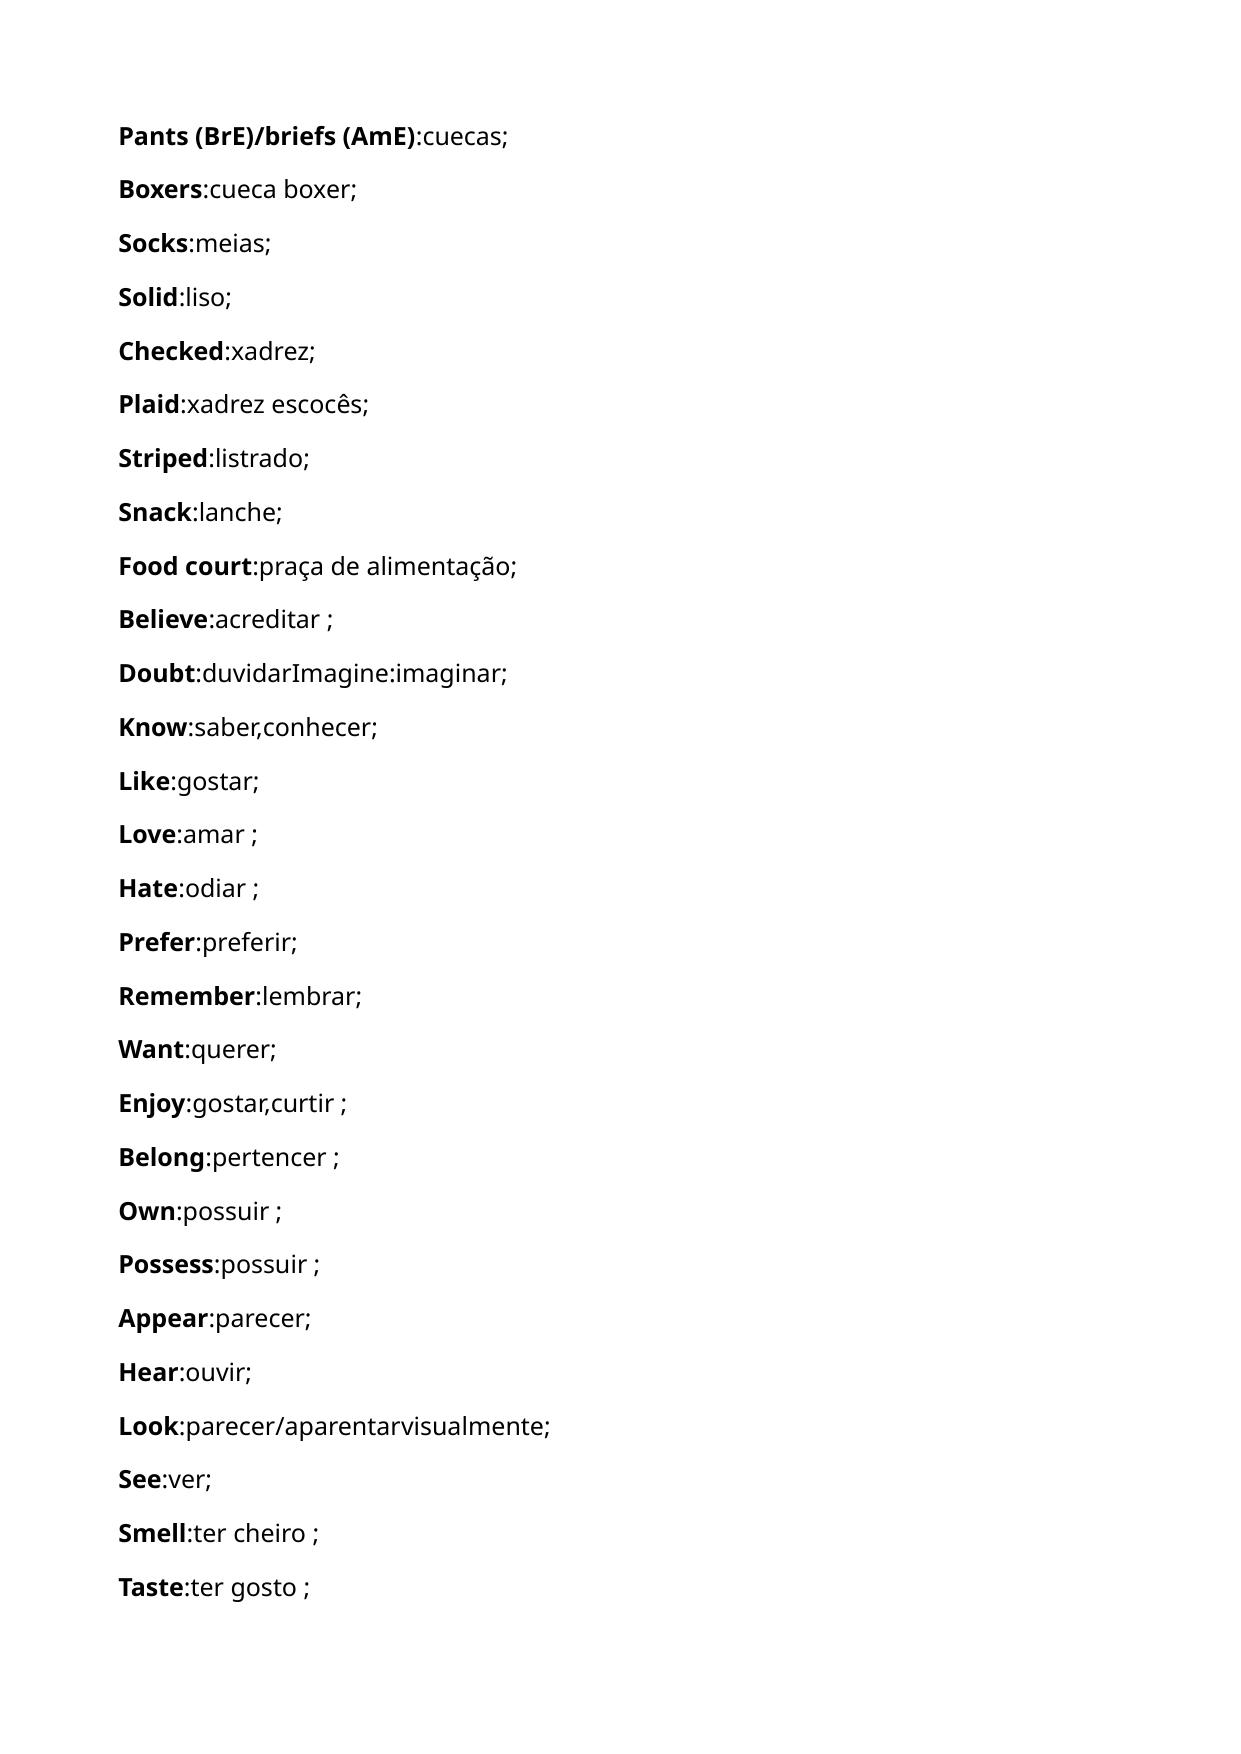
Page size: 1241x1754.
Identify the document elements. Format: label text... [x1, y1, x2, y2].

text Smell:ter cheiro ; [118, 1516, 1122, 1550]
text Snack:lanche; [118, 494, 1122, 528]
text Hate:odiar ; [118, 871, 1122, 905]
text Checked:xadrez; [118, 333, 1122, 367]
text See:ver; [118, 1462, 1122, 1496]
text Solid:liso; [118, 279, 1122, 313]
text Hear:ouvir; [118, 1354, 1122, 1388]
text Want:querer; [118, 1032, 1122, 1066]
text Boxers:cueca boxer; [118, 172, 1122, 206]
text Socks:meias; [118, 226, 1122, 260]
text Appear:parecer; [118, 1301, 1122, 1335]
text Striped:listrado; [118, 441, 1122, 475]
text Know:saber,conhecer; [118, 709, 1122, 743]
text Enjoy:gostar,curtir ; [118, 1086, 1122, 1120]
text Possess:possuir ; [118, 1247, 1122, 1281]
text Pants (BrE)/briefs (AmE):cuecas; [118, 118, 1122, 152]
text Remember:lembrar; [118, 978, 1122, 1012]
text Prefer:preferir; [118, 924, 1122, 958]
text Like:gostar; [118, 763, 1122, 797]
text Believe:acreditar ; [118, 602, 1122, 636]
text Look:parecer/aparentarvisualmente; [118, 1408, 1122, 1442]
text Plaid:xadrez escocês; [118, 387, 1122, 421]
text Food court:praça de alimentação; [118, 548, 1122, 582]
text Own:possuir ; [118, 1193, 1122, 1227]
text Love:amar ; [118, 817, 1122, 851]
text Belong:pertencer ; [118, 1139, 1122, 1173]
text Doubt:duvidarImagine:imaginar; [118, 656, 1122, 690]
text Taste:ter gosto ; [118, 1569, 1122, 1603]
